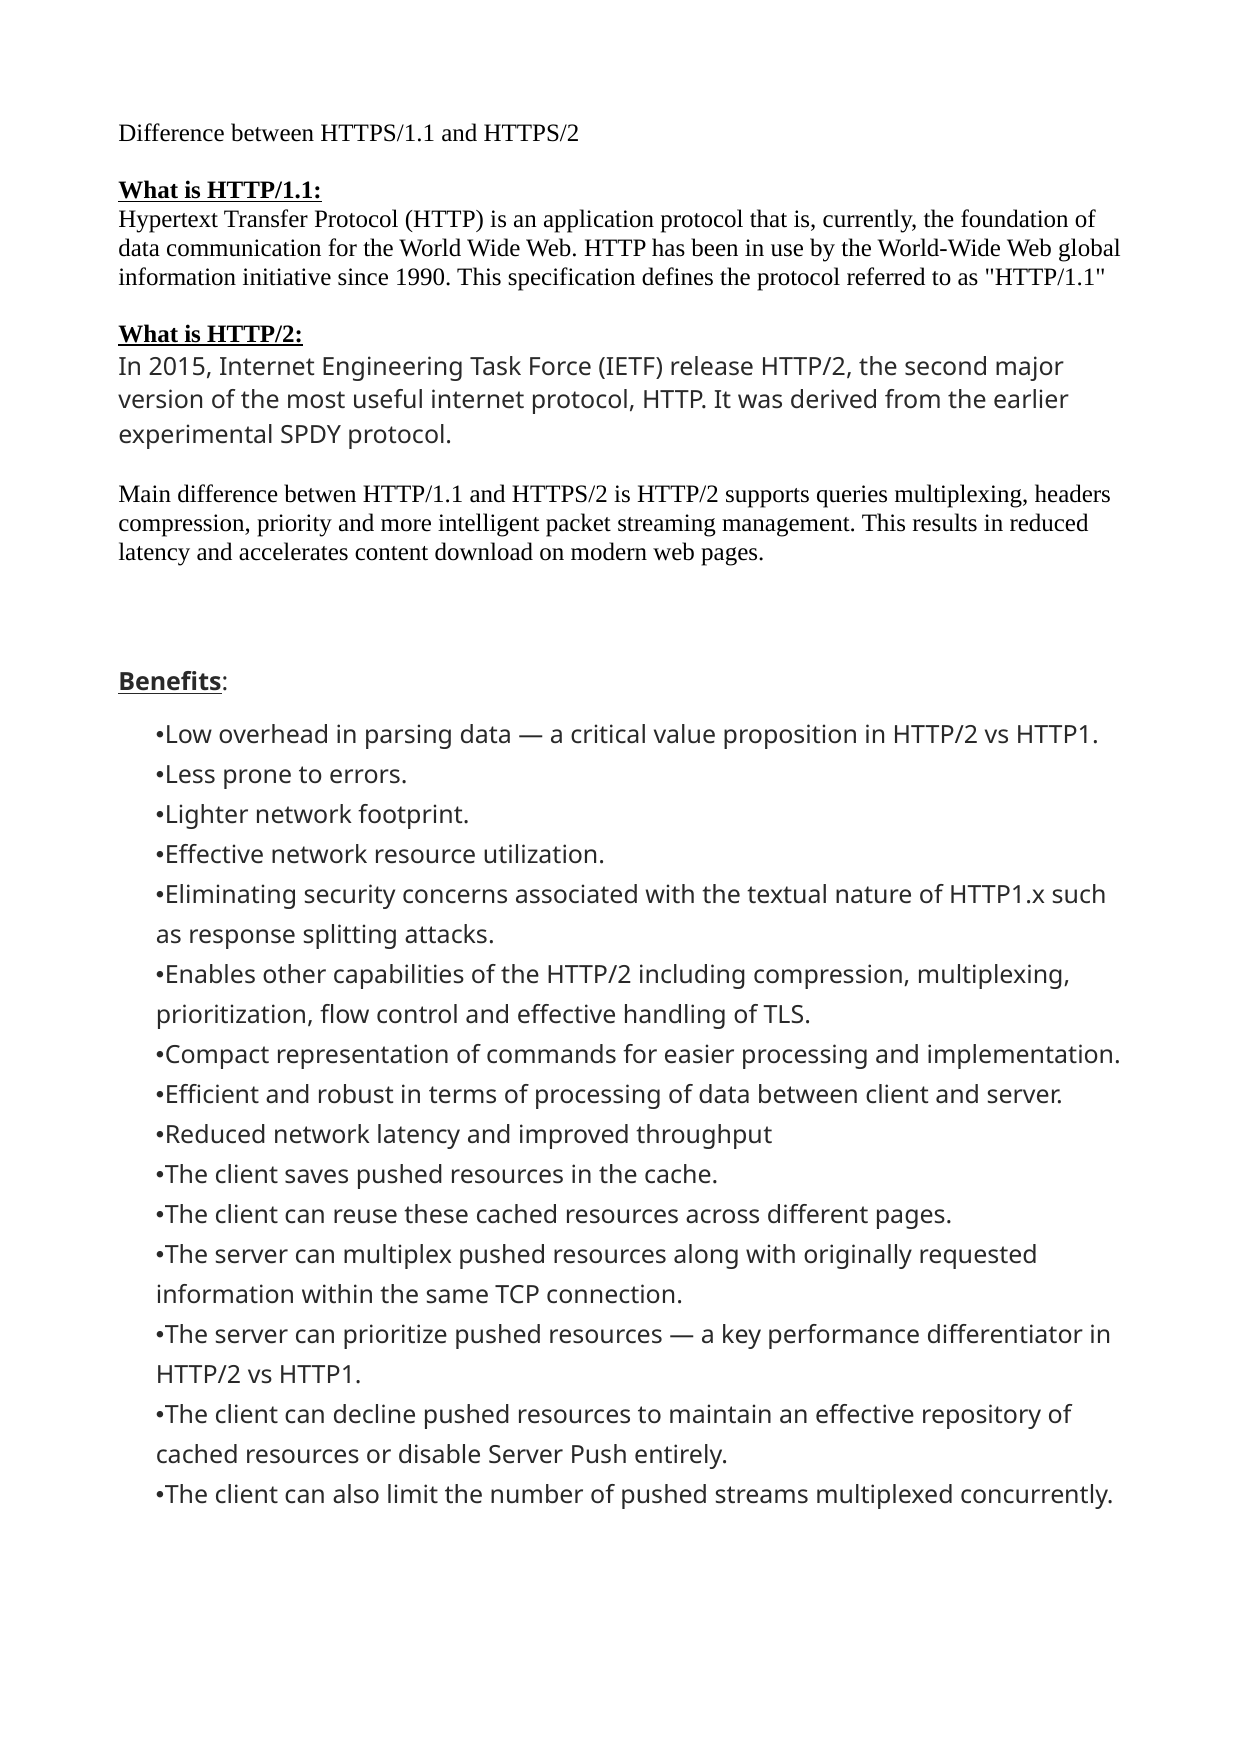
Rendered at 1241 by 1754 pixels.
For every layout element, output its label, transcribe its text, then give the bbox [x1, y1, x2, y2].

list The client can also limit the number of pushed streams multiplexed concurrently. [156, 1470, 1122, 1510]
subtitle Benefits: [118, 648, 1122, 698]
list Effective network resource utilization. [156, 830, 1122, 870]
list The client saves pushed resources in the cache. [156, 1150, 1122, 1190]
list The client can reuse these cached resources across different pages. [156, 1190, 1122, 1230]
list Lighter network footprint. [156, 790, 1122, 830]
list Eliminating security concerns associated with the textual nature of HTTP1.x such as response splitting attacks. [156, 870, 1122, 950]
list Enables other capabilities of the HTTP/2 including compression, multiplexing, prioritization, flow control and effective handling of TLS. [156, 950, 1122, 1030]
list The server can prioritize pushed resources — a key performance differentiator in HTTP/2 vs HTTP1. [156, 1310, 1122, 1390]
list The client can decline pushed resources to maintain an effective repository of cached resources or disable Server Push entirely. [156, 1390, 1122, 1470]
text What is HTTP/1.1: [118, 176, 1122, 204]
list The server can multiplex pushed resources along with originally requested information within the same TCP connection. [156, 1230, 1122, 1310]
text Hypertext Transfer Protocol (HTTP) is an application protocol that is, currently, the foundation of data communication for the World Wide Web. HTTP has been in use by the World-Wide Web global information initiative since 1990. This specification defines the protocol referred to as "HTTP/1.1" [118, 204, 1122, 291]
list Compact representation of commands for easier processing and implementation. [156, 1030, 1122, 1070]
list Low overhead in parsing data — a critical value proposition in HTTP/2 vs HTTP1. [156, 710, 1122, 750]
list Less prone to errors. [156, 750, 1122, 790]
text Main difference betwen HTTP/1.1 and HTTPS/2 is HTTP/2 supports queries multiplexing, headers compression, priority and more intelligent packet streaming management. This results in reduced latency and accelerates content download on modern web pages. [118, 479, 1122, 565]
list Reduced network latency and improved throughput [156, 1110, 1122, 1150]
list Efficient and robust in terms of processing of data between client and server. [156, 1070, 1122, 1110]
text Difference between HTTPS/1.1 and HTTPS/2 [118, 118, 1122, 147]
text What is HTTP/2: [118, 319, 1122, 348]
text In 2015, Internet Engineering Task Force (IETF) release HTTP/2, the second major version of the most useful internet protocol, HTTP. It was derived from the earlier experimental SPDY protocol. [118, 348, 1122, 450]
